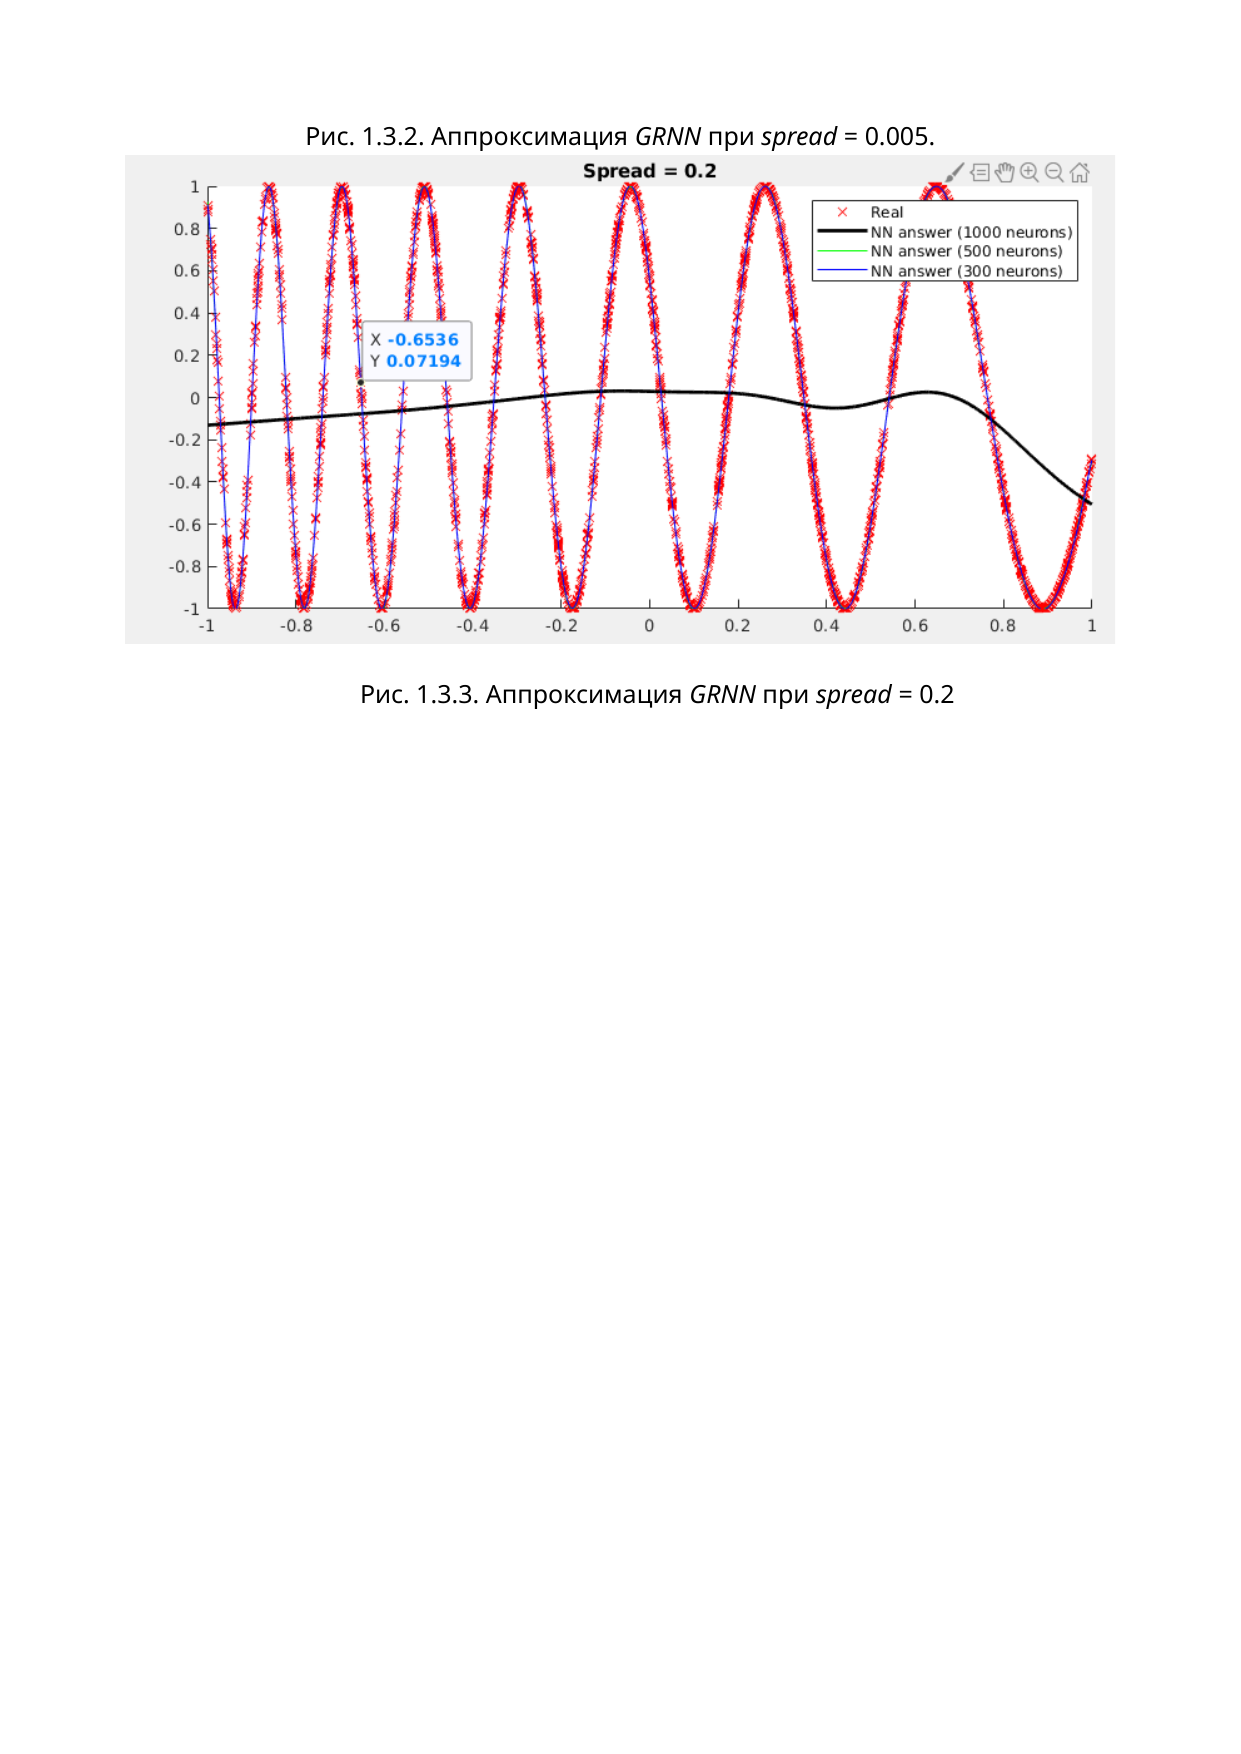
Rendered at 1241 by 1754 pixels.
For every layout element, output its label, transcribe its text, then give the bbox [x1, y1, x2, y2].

picture [125, 155, 1116, 644]
text Рис. 1.3.2. Аппроксимация GRNN при spread = 0.005. [118, 118, 1122, 677]
text Рис. 1.3.3. Аппроксимация GRNN при spread = 0.2 [118, 677, 1122, 711]
